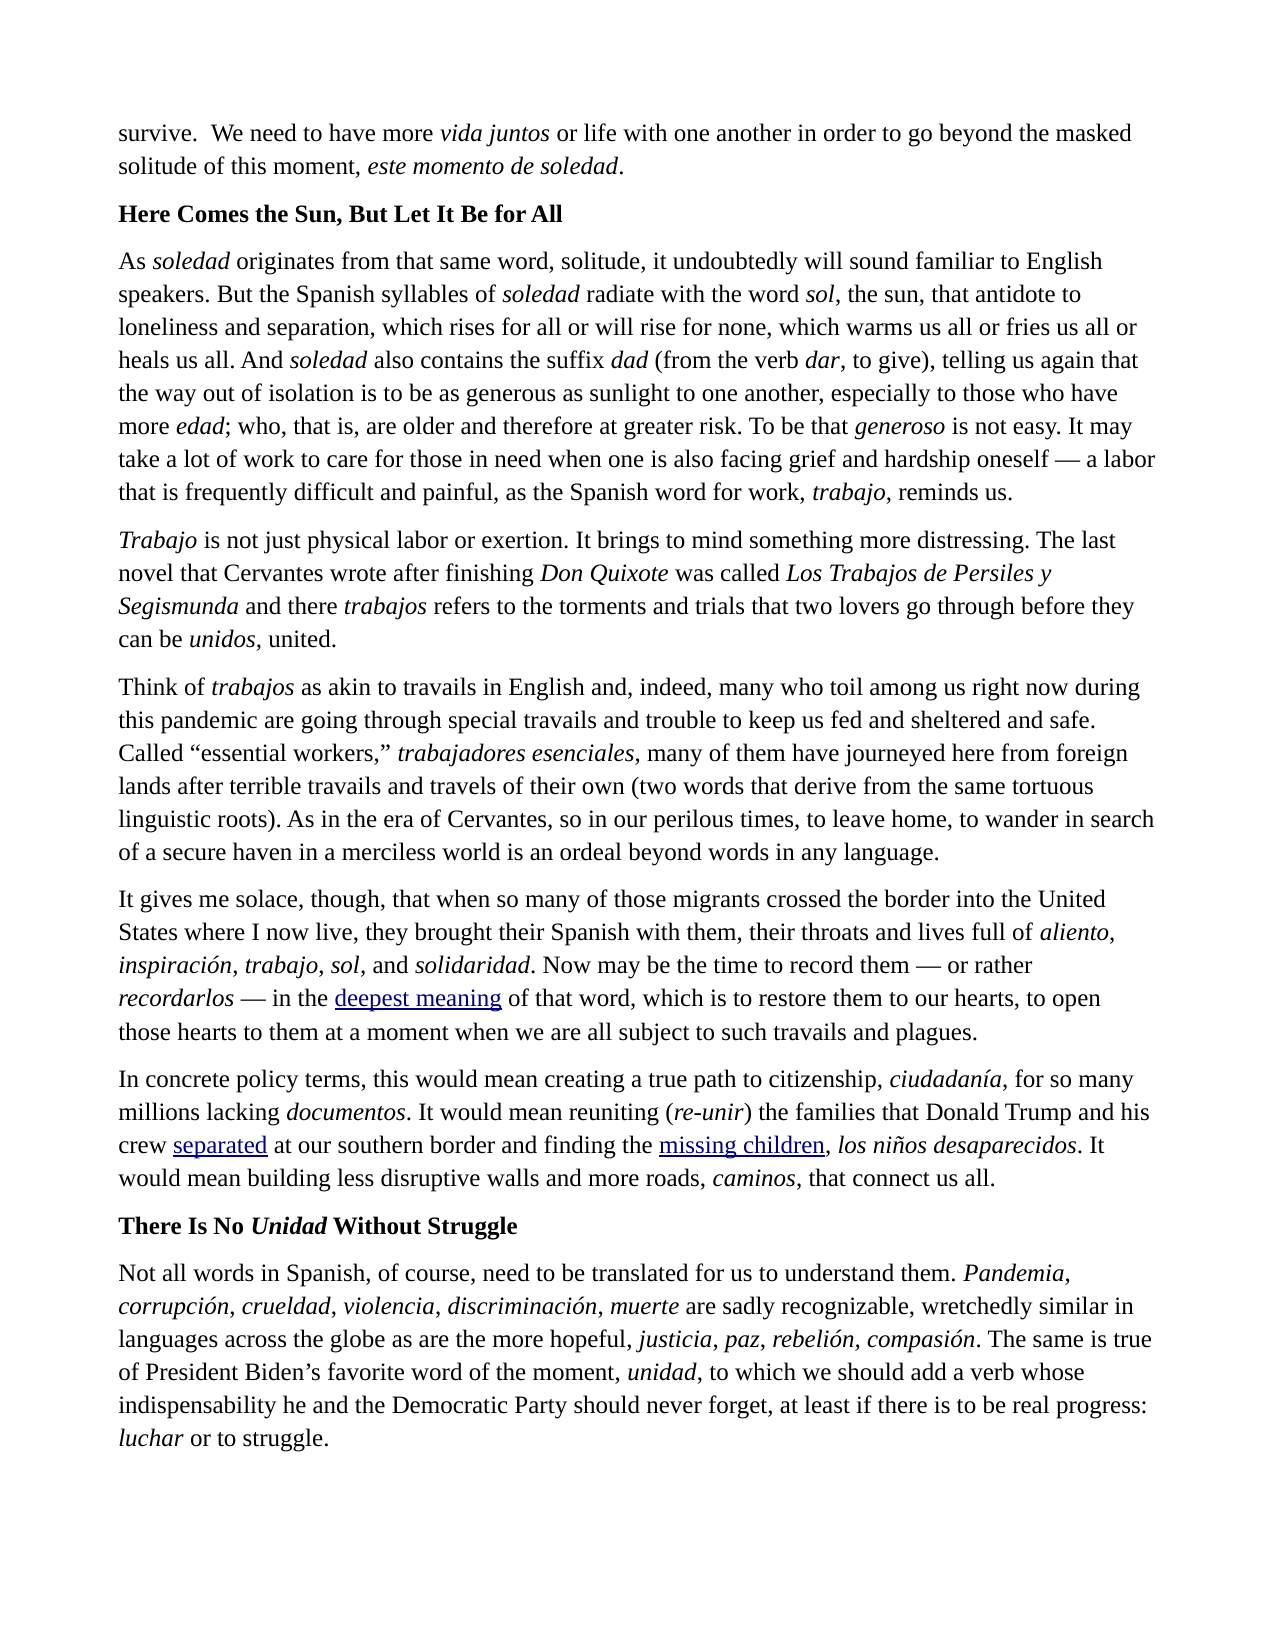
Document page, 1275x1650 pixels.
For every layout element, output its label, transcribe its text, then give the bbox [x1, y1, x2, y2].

text Think of trabajos as akin to travails in English and, indeed, many who toil among us right now during this pandemic are going through special travails and trouble to keep us fed and sheltered and safe. Called “essential workers,” trabajadores esenciales, many of them have journeyed here from foreign lands after terrible travails and travels of their own (two words that derive from the same tortuous linguistic roots). As in the era of Cervantes, so in our perilous times, to leave home, to wander in search of a secure haven in a merciless world is an ordeal beyond words in any language. [118, 672, 1157, 866]
text Trabajo is not just physical labor or exertion. It brings to mind something more distressing. The last novel that Cervantes wrote after finishing Don Quixote was called Los Trabajos de Persiles y Segismunda and there trabajos refers to the torments and trials that two lovers go through before they can be unidos, united. [118, 525, 1157, 653]
text survive. We need to have more vida juntos or life with one another in order to go beyond the masked solitude of this moment, este momento de soledad. [118, 118, 1157, 180]
text Here Comes the Sun, But Let It Be for All [118, 199, 1157, 227]
text It gives me solace, though, that when so many of those migrants crossed the border into the United States where I now live, they brought their Spanish with them, their throats and lives full of aliento, inspiración, trabajo, sol, and solidaridad. Now may be the time to record them — or rather recordarlos — in the deepest meaning of that word, which is to restore them to our hearts, to open those hearts to them at a moment when we are all subject to such travails and plagues. [118, 884, 1157, 1045]
text In concrete policy terms, this would mean creating a true path to citizenship, ciudadanía, for so many millions lacking documentos. It would mean reuniting (re-unir) the families that Donald Trump and his crew separated at our southern border and finding the missing children, los niños desaparecidos. It would mean building less disruptive walls and more roads, caminos, that connect us all. [118, 1064, 1157, 1192]
text As soledad originates from that same word, solitude, it undoubtedly will sound familiar to English speakers. But the Spanish syllables of soledad radiate with the word sol, the sun, that antidote to loneliness and separation, which rises for all or will rise for none, which warms us all or fries us all or heals us all. And soledad also contains the suffix dad (from the verb dar, to give), telling us again that the way out of isolation is to be as generous as sunlight to one another, especially to those who have more edad; who, that is, are older and therefore at greater risk. To be that generoso is not easy. It may take a lot of work to care for those in need when one is also facing grief and hardship oneself — a labor that is frequently difficult and painful, as the Spanish word for work, trabajo, reminds us. [118, 246, 1157, 506]
text Not all words in Spanish, of course, need to be translated for us to understand them. Pandemia, corrupción, crueldad, violencia, discriminación, muerte are sadly recognizable, wretchedly similar in languages across the globe as are the more hopeful, justicia, paz, rebelión, compasión. The same is true of President Biden’s favorite word of the moment, unidad, to which we should add a verb whose indispensability he and the Democratic Party should never forget, at least if there is to be real progress: luchar or to struggle. [118, 1258, 1157, 1452]
text There Is No Unidad Without Struggle [118, 1211, 1157, 1239]
